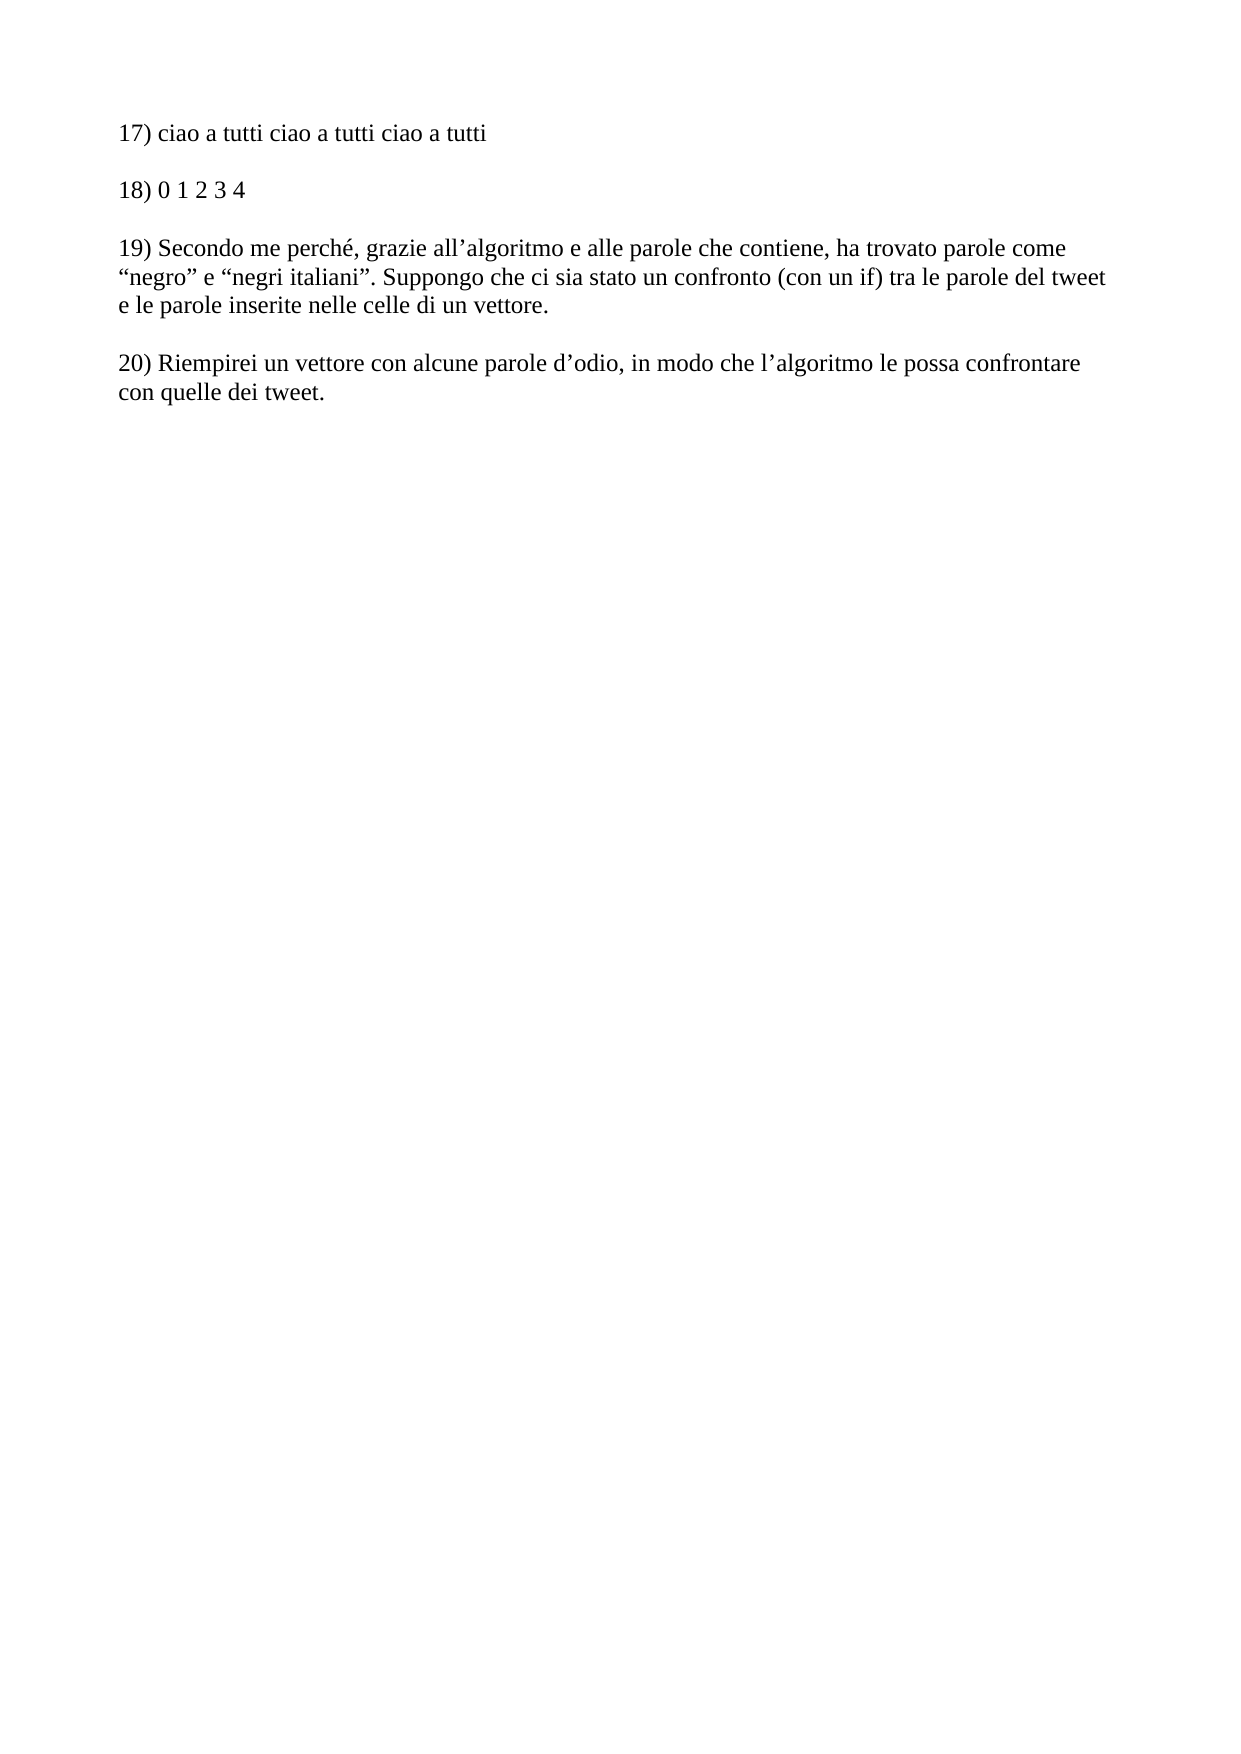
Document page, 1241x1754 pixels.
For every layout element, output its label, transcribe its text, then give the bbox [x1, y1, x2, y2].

text 20) Riempirei un vettore con alcune parole d’odio, in modo che l’algoritmo le possa confrontare con quelle dei tweet. [118, 348, 1122, 406]
text 17) ciao a tutti ciao a tutti ciao a tutti [118, 118, 1122, 147]
text 18) 0 1 2 3 4 [118, 176, 1122, 204]
text 19) Secondo me perché, grazie all’algoritmo e alle parole che contiene, ha trovato parole come “negro” e “negri italiani”. Suppongo che ci sia stato un confronto (con un if) tra le parole del tweet e le parole inserite nelle celle di un vettore. [118, 233, 1122, 319]
